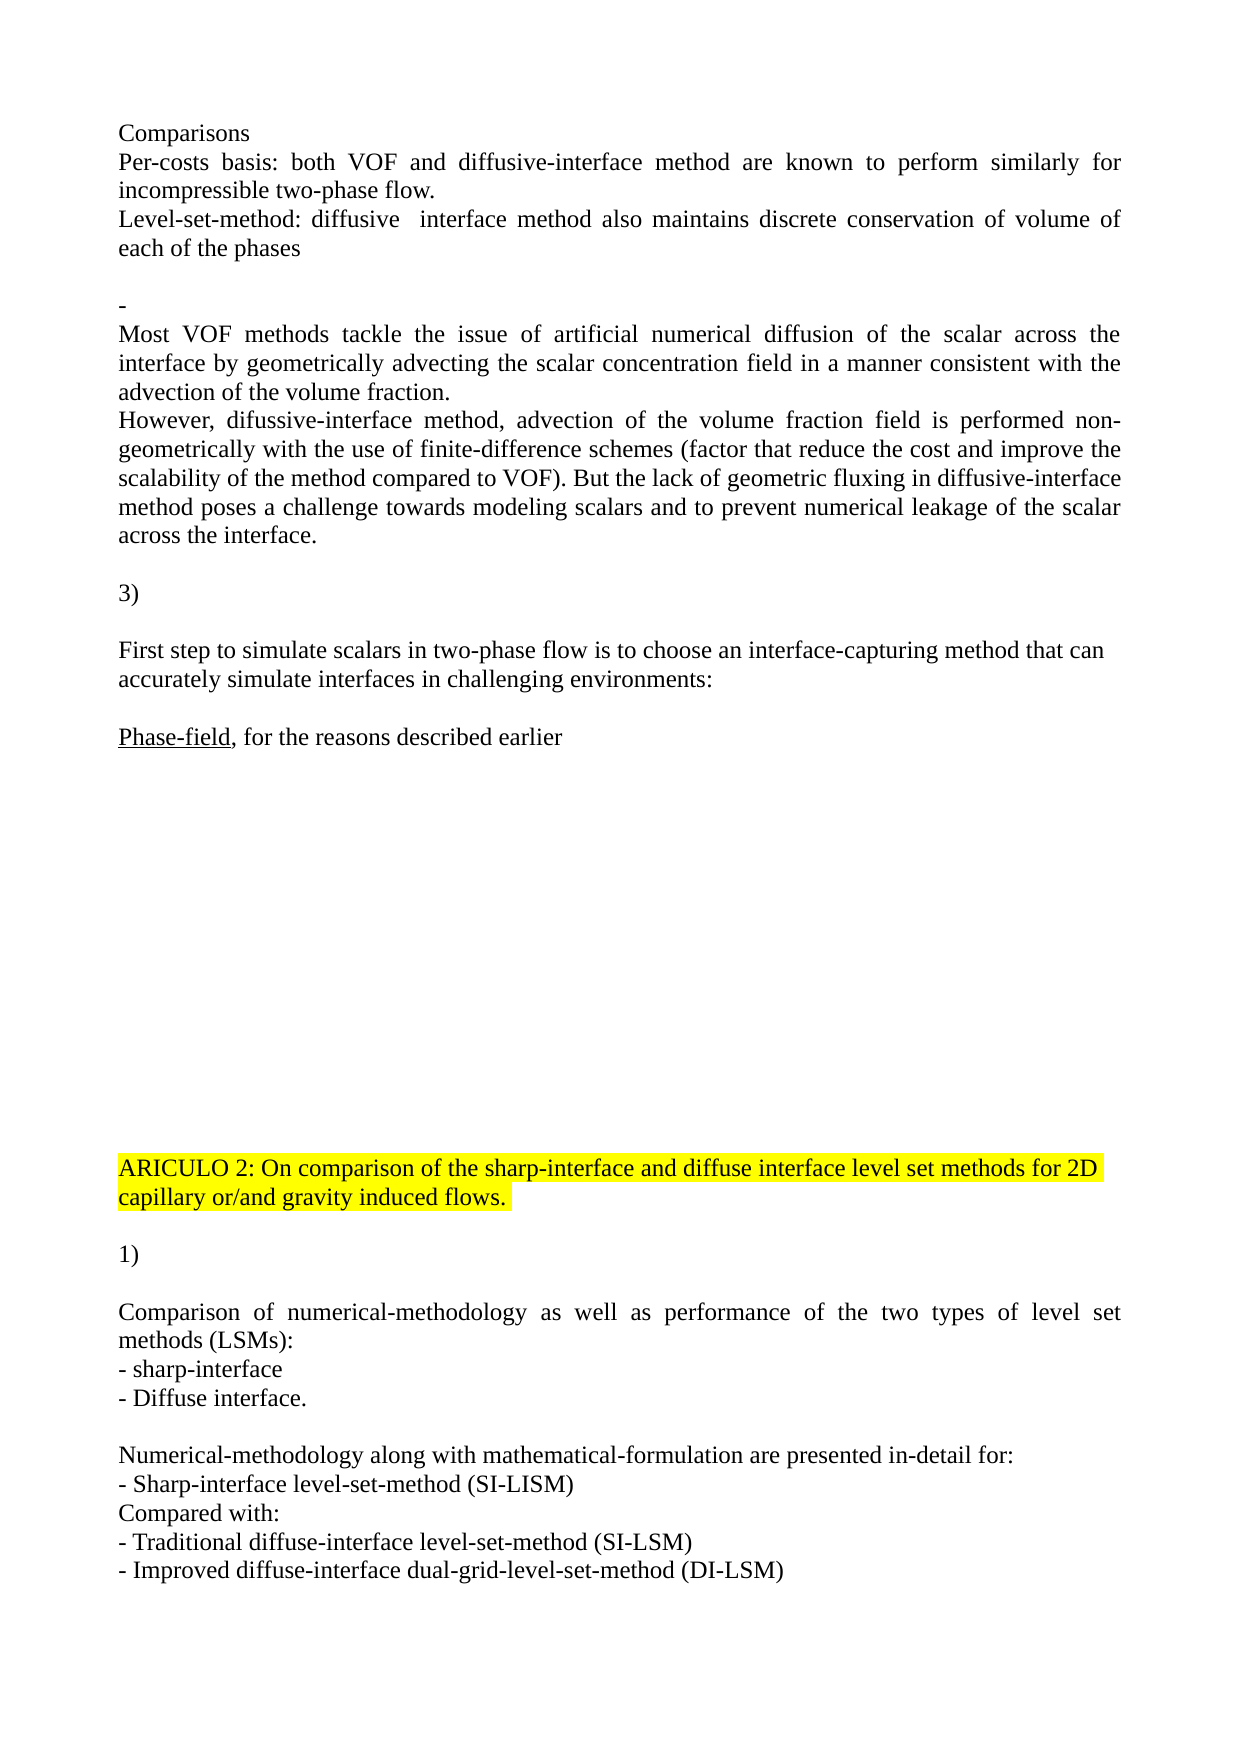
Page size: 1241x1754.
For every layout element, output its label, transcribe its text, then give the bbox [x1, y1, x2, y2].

text - Diffuse interface. [118, 1383, 1122, 1412]
text ARICULO 2: On comparison of the sharp-interface and diffuse interface level set methods for 2D capillary or/and gravity induced flows. [118, 1153, 1122, 1211]
text Per-costs basis: both VOF and diffusive-interface method are known to perform similarly for incompressible two-phase flow. [118, 147, 1122, 204]
text However, difussive-interface method, advection of the volume fraction field is performed non-geometrically with the use of finite-difference schemes (factor that reduce the cost and improve the scalability of the method compared to VOF). But the lack of geometric fluxing in diffusive-interface method poses a challenge towards modeling scalars and to prevent numerical leakage of the scalar across the interface. [118, 406, 1122, 549]
text 3) [118, 578, 1122, 607]
text Comparison of numerical-methodology as well as performance of the two types of level set methods (LSMs): [118, 1297, 1122, 1354]
text - Improved diffuse-interface dual-grid-level-set-method (DI-LSM) [118, 1556, 1122, 1584]
text Level-set-method: diffusive interface method also maintains discrete conservation of volume of each of the phases [118, 204, 1122, 262]
text Comparisons [118, 118, 1122, 147]
text - [118, 291, 1122, 319]
text Phase-field, for the reasons described earlier [118, 722, 1122, 751]
text First step to simulate scalars in two-phase flow is to choose an interface-capturing method that can accurately simulate interfaces in challenging environments: [118, 636, 1122, 693]
text - Traditional diffuse-interface level-set-method (SI-LSM) [118, 1527, 1122, 1556]
text - Sharp-interface level-set-method (SI-LISM) [118, 1469, 1122, 1498]
text Numerical-methodology along with mathematical-formulation are presented in-detail for: [118, 1441, 1122, 1469]
text - sharp-interface [118, 1354, 1122, 1383]
text 1) [118, 1239, 1122, 1268]
text Compared with: [118, 1498, 1122, 1527]
text Most VOF methods tackle the issue of artificial numerical diffusion of the scalar across the interface by geometrically advecting the scalar concentration field in a manner consistent with the advection of the volume fraction. [118, 319, 1122, 406]
